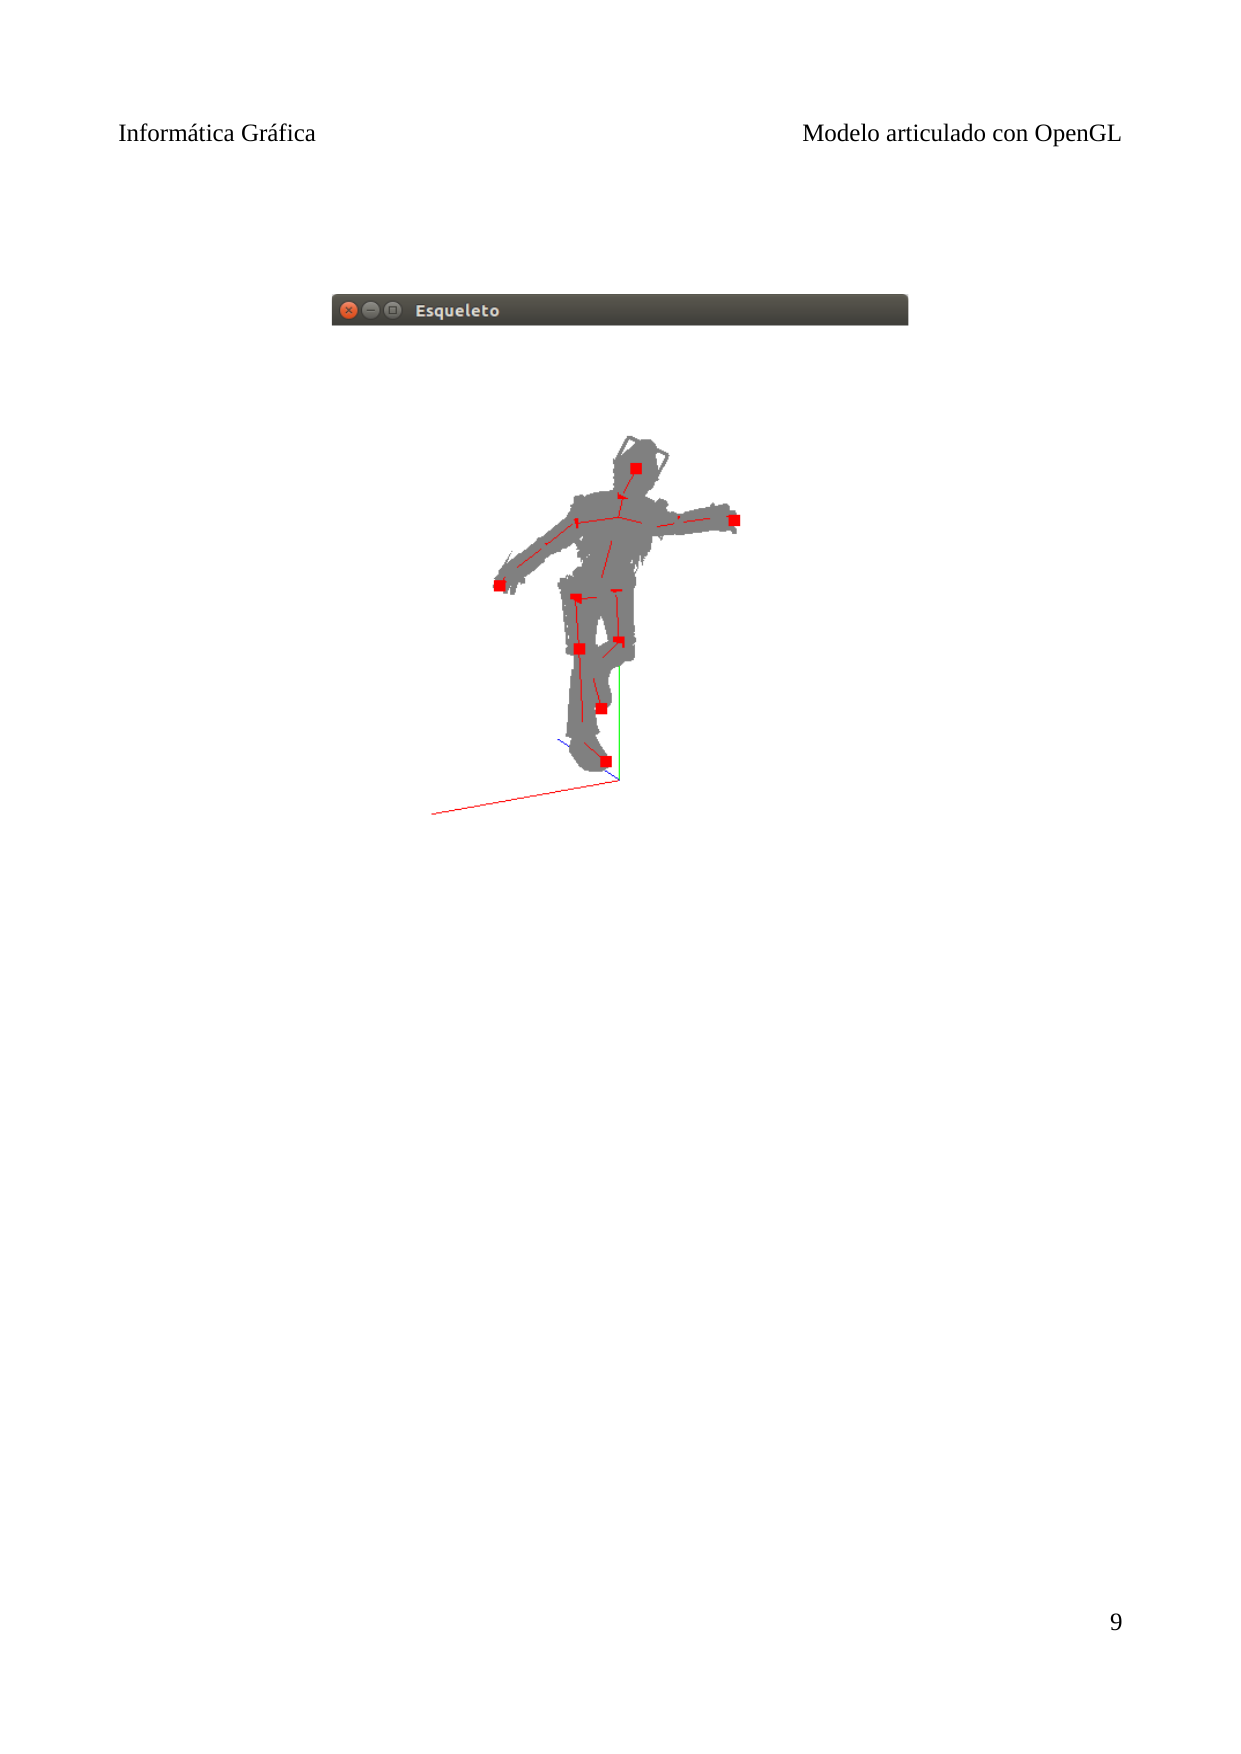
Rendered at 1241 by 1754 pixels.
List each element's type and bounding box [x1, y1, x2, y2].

picture [331, 294, 909, 889]
